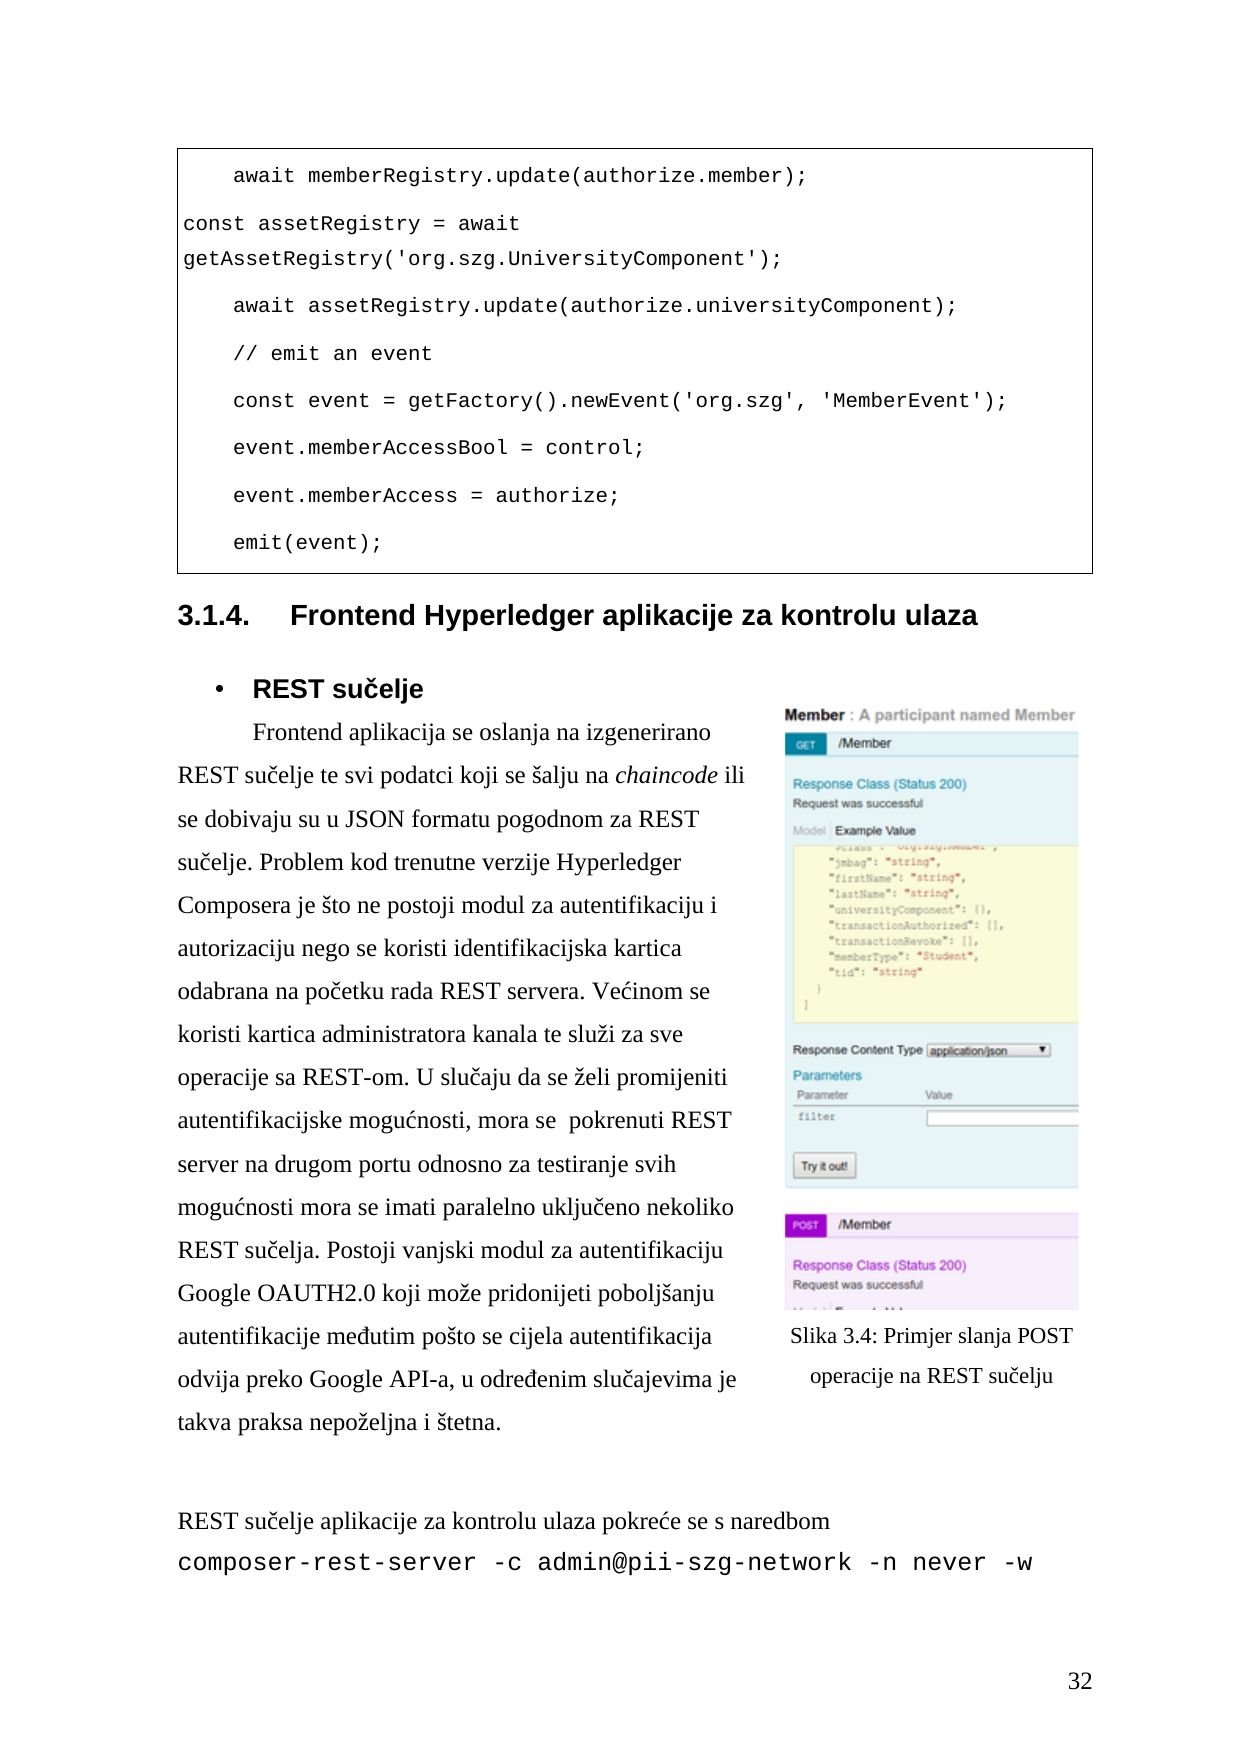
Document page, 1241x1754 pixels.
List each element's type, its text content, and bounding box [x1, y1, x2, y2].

subtitle Frontend Hyperledger aplikacije za kontrolu ulaza [177, 598, 1092, 632]
text REST sučelje aplikacije za kontrolu ulaza pokreće se s naredbom composer-rest-server -c admin@pii-szg-network -n never -w [177, 1506, 1092, 1577]
text Frontend aplikacija se oslanja na izgenerirano REST sučelje te svi podatci koji se šalju na chaincode ili se dobivaju su u JSON formatu pogodnom za REST sučelje. Problem kod trenutne verzije Hyperledger Composera je što ne postoji modul za autentifikaciju i autorizaciju nego se koristi identifikacijska kartica odabrana na početku rada REST servera. Većinom se koristi kartica administratora kanala te služi za sve operacije sa REST-om. U slučaju da se želi promijeniti autentifikacijske mogućnosti, mora se pokrenuti REST server na drugom portu odnosno za testiranje svih mogućnosti mora se imati paralelno uključeno nekoliko REST sučelja. Postoji vanjski modul za autentifikaciju Google OAUTH2.0 koji može pridonijeti poboljšanju autentifikacije međutim pošto se cijela autentifikacija odvija preko Google API-a, u određenim slučajevima je takva praksa nepoželjna i štetna. [177, 717, 1092, 1479]
table_header await memberRegistry.update(authorize.member); const assetRegistry = await getAssetRegistry('org.szg.UniversityComponent'); await assetRegistry.update(authorize.universityComponent); // emit an event const event = getFactory().newEvent('org.szg', 'MemberEvent'); event.memberAccessBool = control; event.memberAccess = authorize; emit(event); [178, 149, 1092, 573]
list REST sučelje [215, 673, 1092, 705]
text Slika 3.4: Primjer slanja POST operacije na REST sučelju [785, 1310, 1078, 1388]
picture [784, 706, 1079, 1310]
